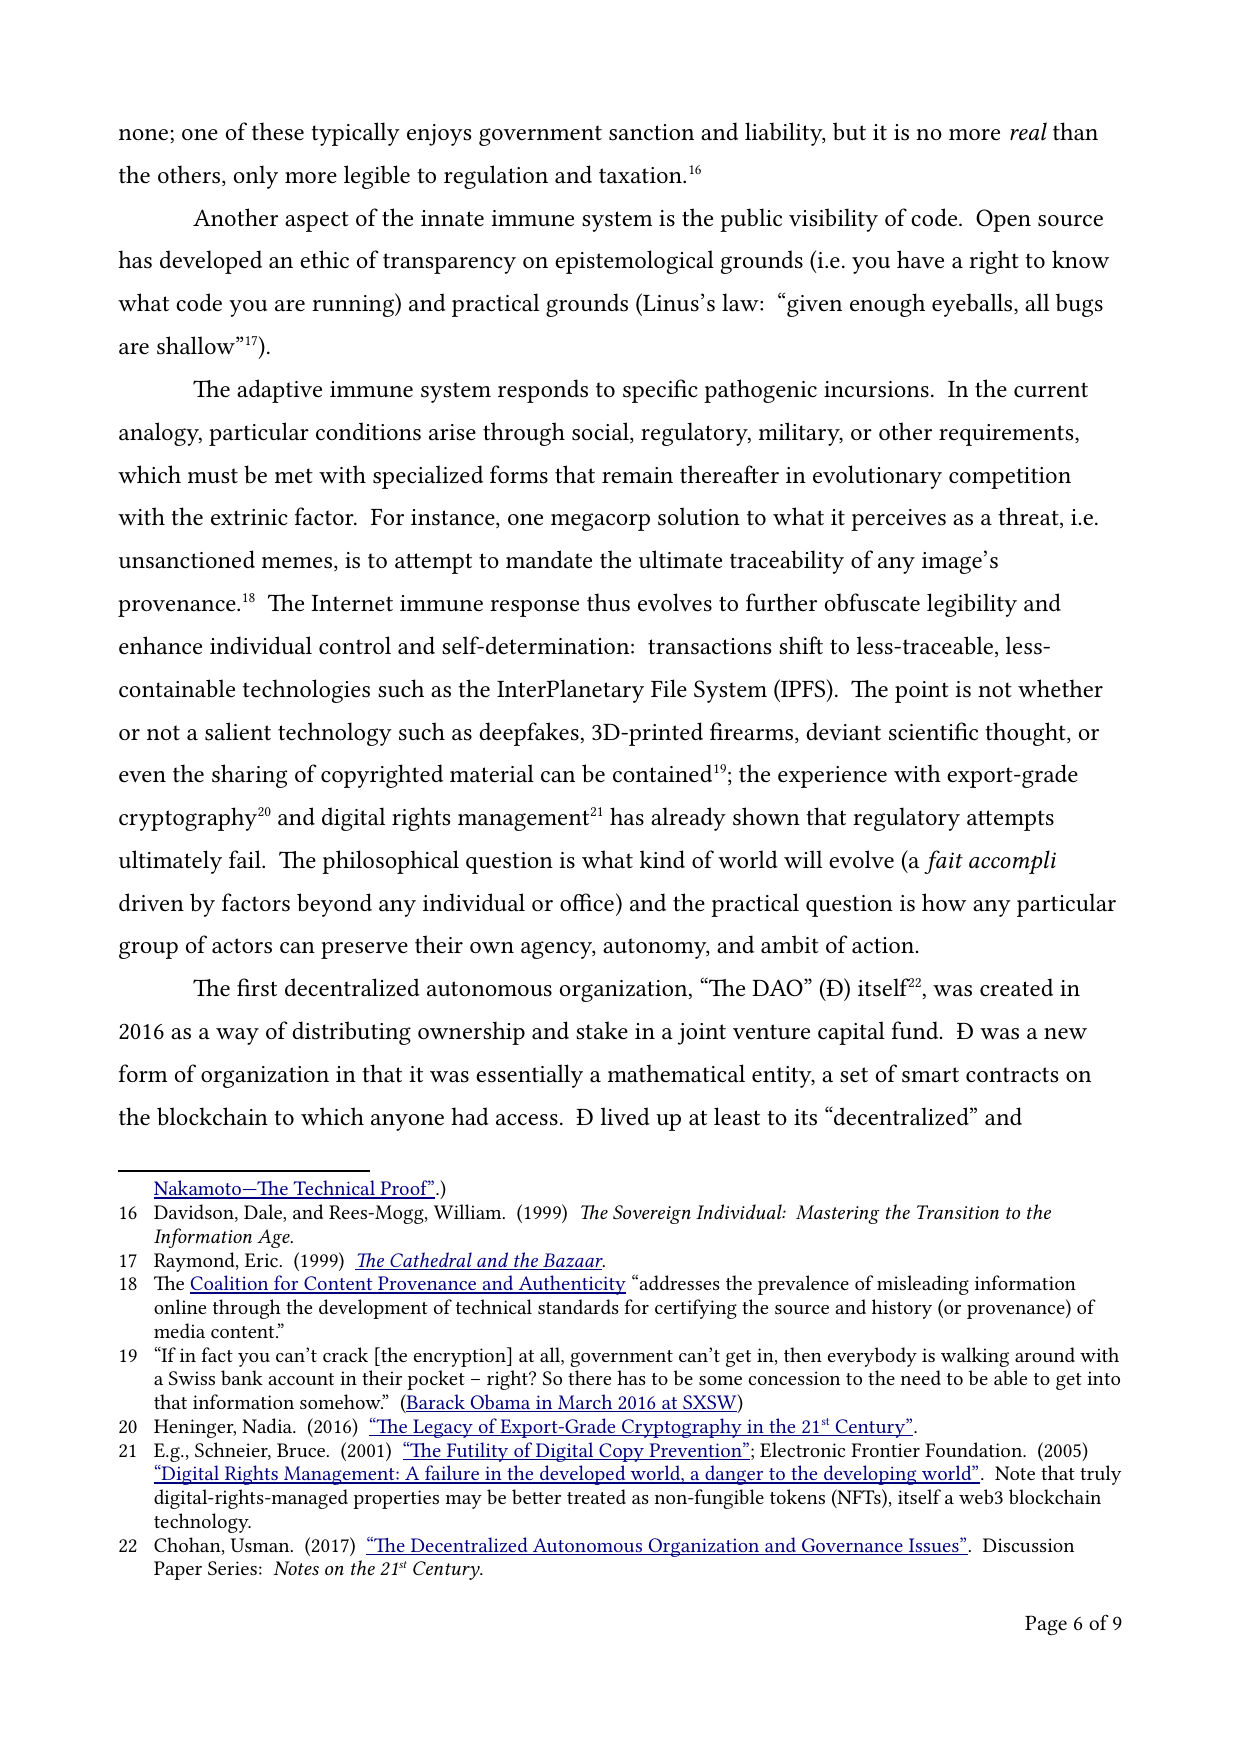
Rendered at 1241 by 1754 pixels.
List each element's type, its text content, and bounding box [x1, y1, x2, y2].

text The first decentralized autonomous organization, “The DAO” (Đ) itself, was created in 2016 as a way of distributing ownership and stake in a joint venture capital fund. Đ was a new form of organization in that it was essentially a mathematical entity, a set of smart contracts on the blockchain to which anyone had access. Đ lived up at least to its “decentralized” and [118, 974, 1122, 1131]
text “If in fact you can’t crack [the encryption] at all, government can’t get in, then everybody is walking around with a Swiss bank account in their pocket – right? So there has to be some concession to the need to be able to get into that information somehow.” (Barack Obama in March 2016 at SXSW) [118, 1343, 1122, 1415]
text none; one of these typically enjoys government sanction and liability, but it is no more real than the others, only more legible to regulation and taxation. [118, 118, 1122, 189]
text Nakamoto—The Technical Proof”.) [118, 1177, 1122, 1201]
text Raymond, Eric. (1999) The Cathedral and the Bazaar. [118, 1248, 1122, 1272]
text The Coalition for Content Provenance and Authenticity “addresses the prevalence of misleading information online through the development of technical standards for certifying the source and history (or provenance) of media content.” [118, 1272, 1122, 1343]
text E.g., Schneier, Bruce. (2001) “The Futility of Digital Copy Prevention”; Electronic Frontier Foundation. (2005) “Digital Rights Management: A failure in the developed world, a danger to the developing world”. Note that truly digital-rights-managed properties may be better treated as non-fungible tokens (NFTs), itself a web3 blockchain technology. [118, 1438, 1122, 1533]
text Davidson, Dale, and Rees-Mogg, William. (1999) The Sovereign Individual: Mastering the Transition to the Information Age. [118, 1201, 1122, 1248]
text Chohan, Usman. (2017) “The Decentralized Autonomous Organization and Governance Issues”. Discussion Paper Series: Notes on the 21st Century. [118, 1533, 1122, 1581]
text The adaptive immune system responds to specific pathogenic incursions. In the current analogy, particular conditions arise through social, regulatory, military, or other requirements, which must be met with specialized forms that remain thereafter in evolutionary competition with the extrinic factor. For instance, one megacorp solution to what it perceives as a threat, i.e. unsanctioned memes, is to attempt to mandate the ultimate traceability of any image’s provenance. The Internet immune response thus evolves to further obfuscate legibility and enhance individual control and self-determination: transactions shift to less-traceable, less-containable technologies such as the InterPlanetary File System (IPFS). The point is not whether or not a salient technology such as deepfakes, 3D-printed firearms, deviant scientific thought, or even the sharing of copyrighted material can be contained; the experience with export-grade cryptography and digital rights management has already shown that regulatory attempts ultimately fail. The philosophical question is what kind of world will evolve (a fait accompli driven by factors beyond any individual or office) and the practical question is how any particular group of actors can preserve their own agency, autonomy, and ambit of action. [118, 375, 1122, 960]
text Another aspect of the innate immune system is the public visibility of code. Open source has developed an ethic of transparency on epistemological grounds (i.e. you have a right to know what code you are running) and practical grounds (Linus’s law: “given enough eyeballs, all bugs are shallow”). [118, 204, 1122, 361]
text Heninger, Nadia. (2016) “The Legacy of Export-Grade Cryptography in the 21st Century”. [118, 1415, 1122, 1438]
